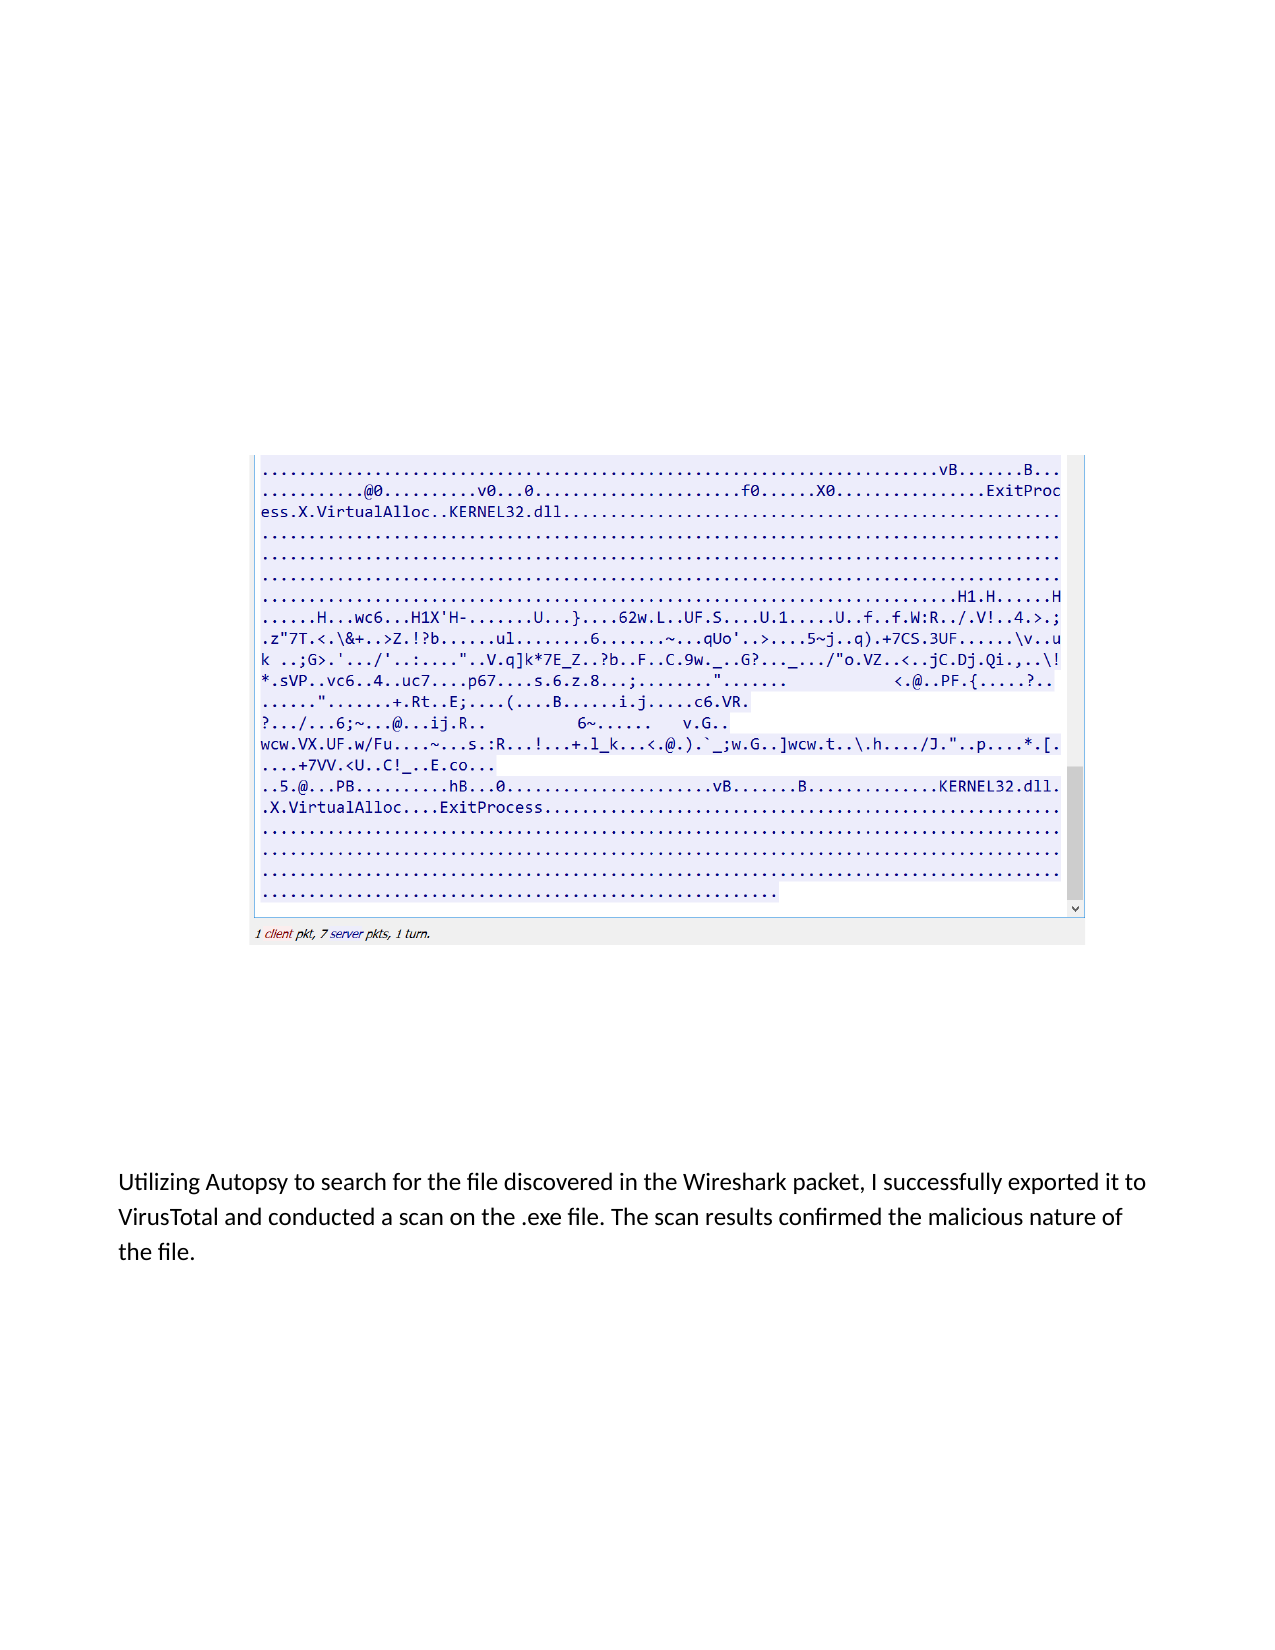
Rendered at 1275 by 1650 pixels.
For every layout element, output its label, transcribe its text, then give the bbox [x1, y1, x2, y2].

text Utilizing Autopsy to search for the file discovered in the Wireshark packet, I successfully exported it to VirusTotal and conducted a scan on the .exe file. The scan results confirmed the malicious nature of the file. [118, 1166, 1157, 1267]
